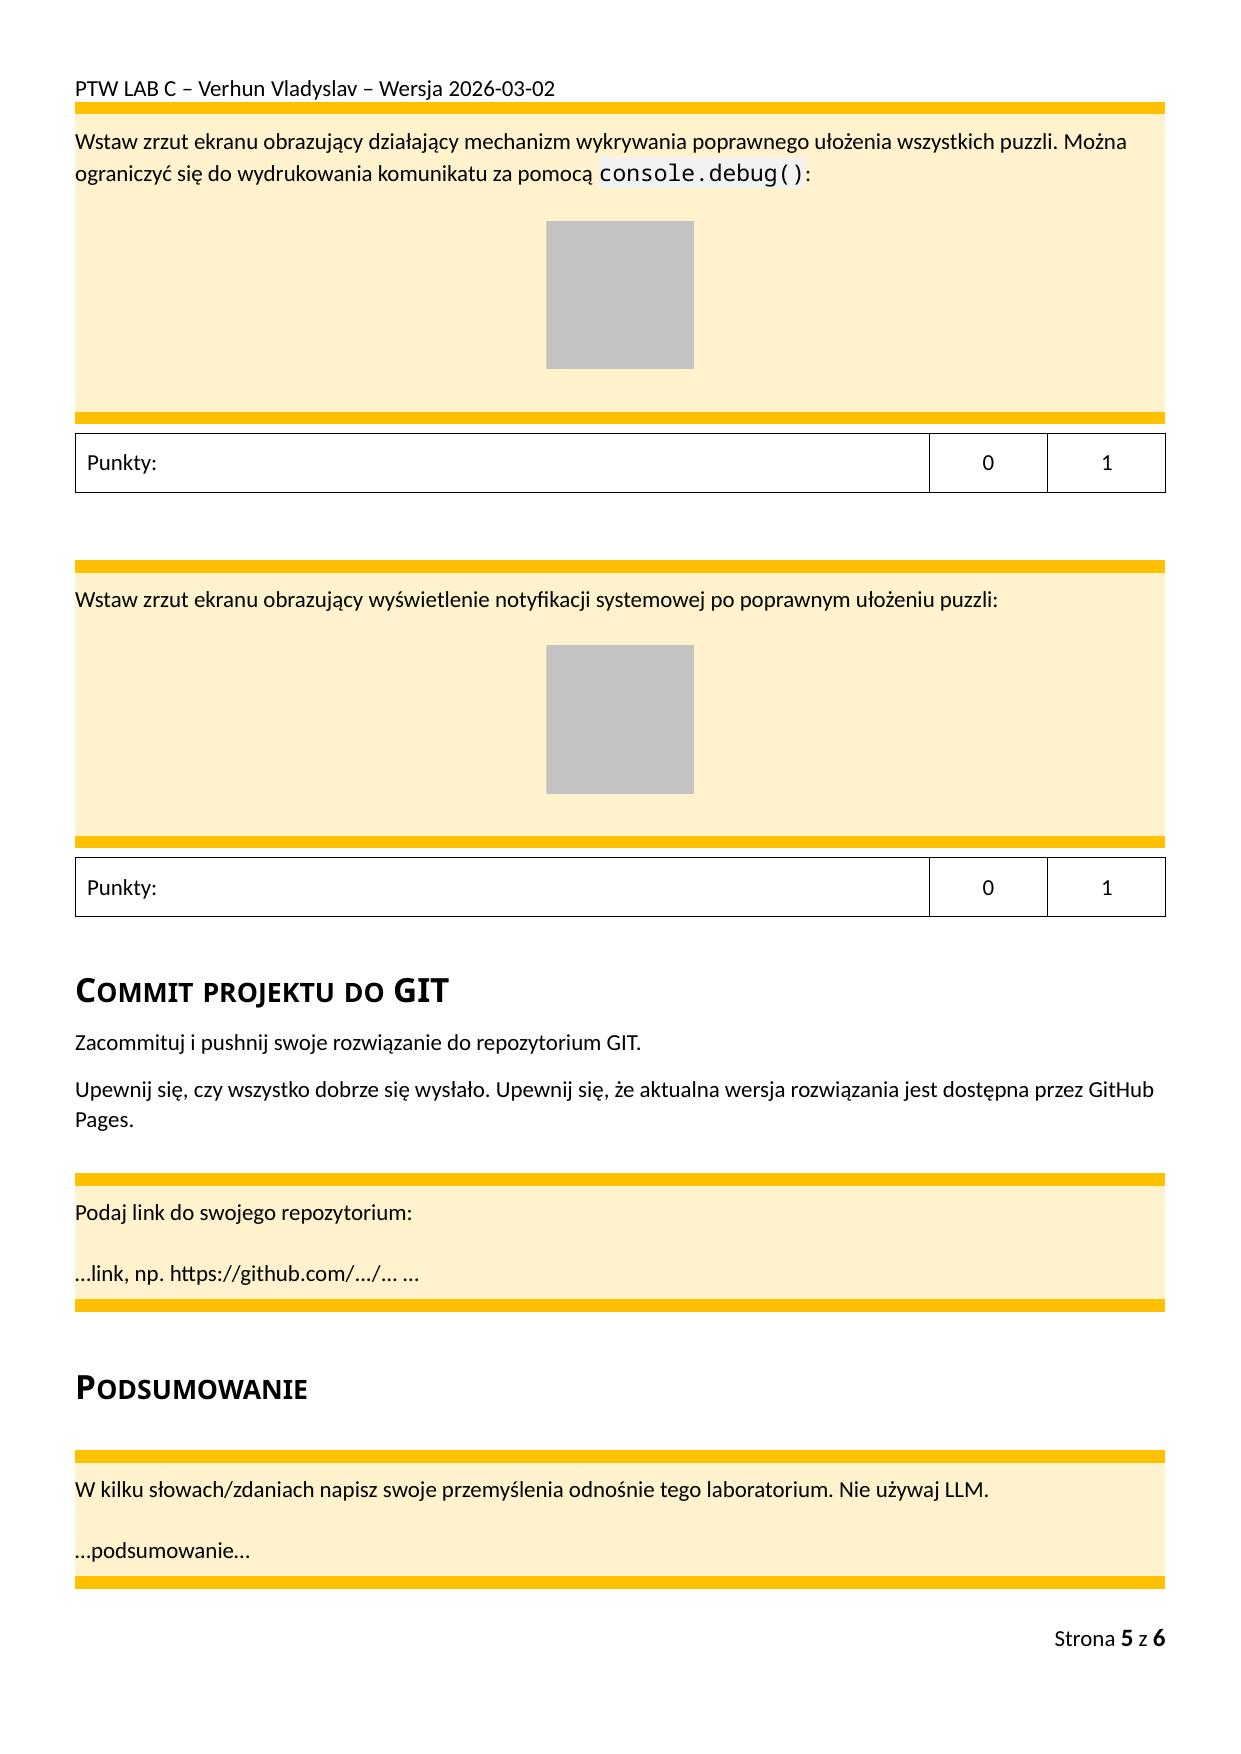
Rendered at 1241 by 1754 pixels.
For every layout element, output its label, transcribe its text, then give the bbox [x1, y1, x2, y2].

text Zacommituj i pushnij swoje rozwiązanie do repozytorium GIT. [75, 1028, 1165, 1057]
text Wstaw zrzut ekranu obrazujący działający mechanizm wykrywania poprawnego ułożenia wszystkich puzzli. Można ograniczyć się do wydrukowania komunikatu za pomocą console.debug(): [75, 114, 1165, 166]
text Upewnij się, czy wszystko dobrze się wysłało. Upewnij się, że aktualna wersja rozwiązania jest dostępna przez GitHub Pages. [75, 1075, 1165, 1134]
picture [546, 221, 694, 369]
table_header 1 [1048, 858, 1165, 916]
table_header 0 [930, 434, 1047, 492]
subtitle Podsumowanie [75, 1364, 1165, 1409]
text …link, np. https://github.com/.../... … [75, 1234, 1165, 1299]
table_header 1 [1048, 434, 1165, 492]
table_header 0 [930, 858, 1047, 916]
picture [546, 645, 694, 794]
table_header Punkty: [76, 434, 929, 492]
subtitle Commit projektu do GIT [75, 967, 1165, 1012]
text Wstaw zrzut ekranu obrazujący wyświetlenie notyfikacji systemowej po poprawnym ułożeniu puzzli: [75, 573, 1165, 591]
table_header Punkty: [76, 858, 929, 916]
text W kilku słowach/zdaniach napisz swoje przemyślenia odnośnie tego laboratorium. Nie używaj LLM. [75, 1463, 1165, 1481]
text …podsumowanie… [75, 1511, 1165, 1576]
text Podaj link do swojego repozytorium: [75, 1186, 1165, 1203]
